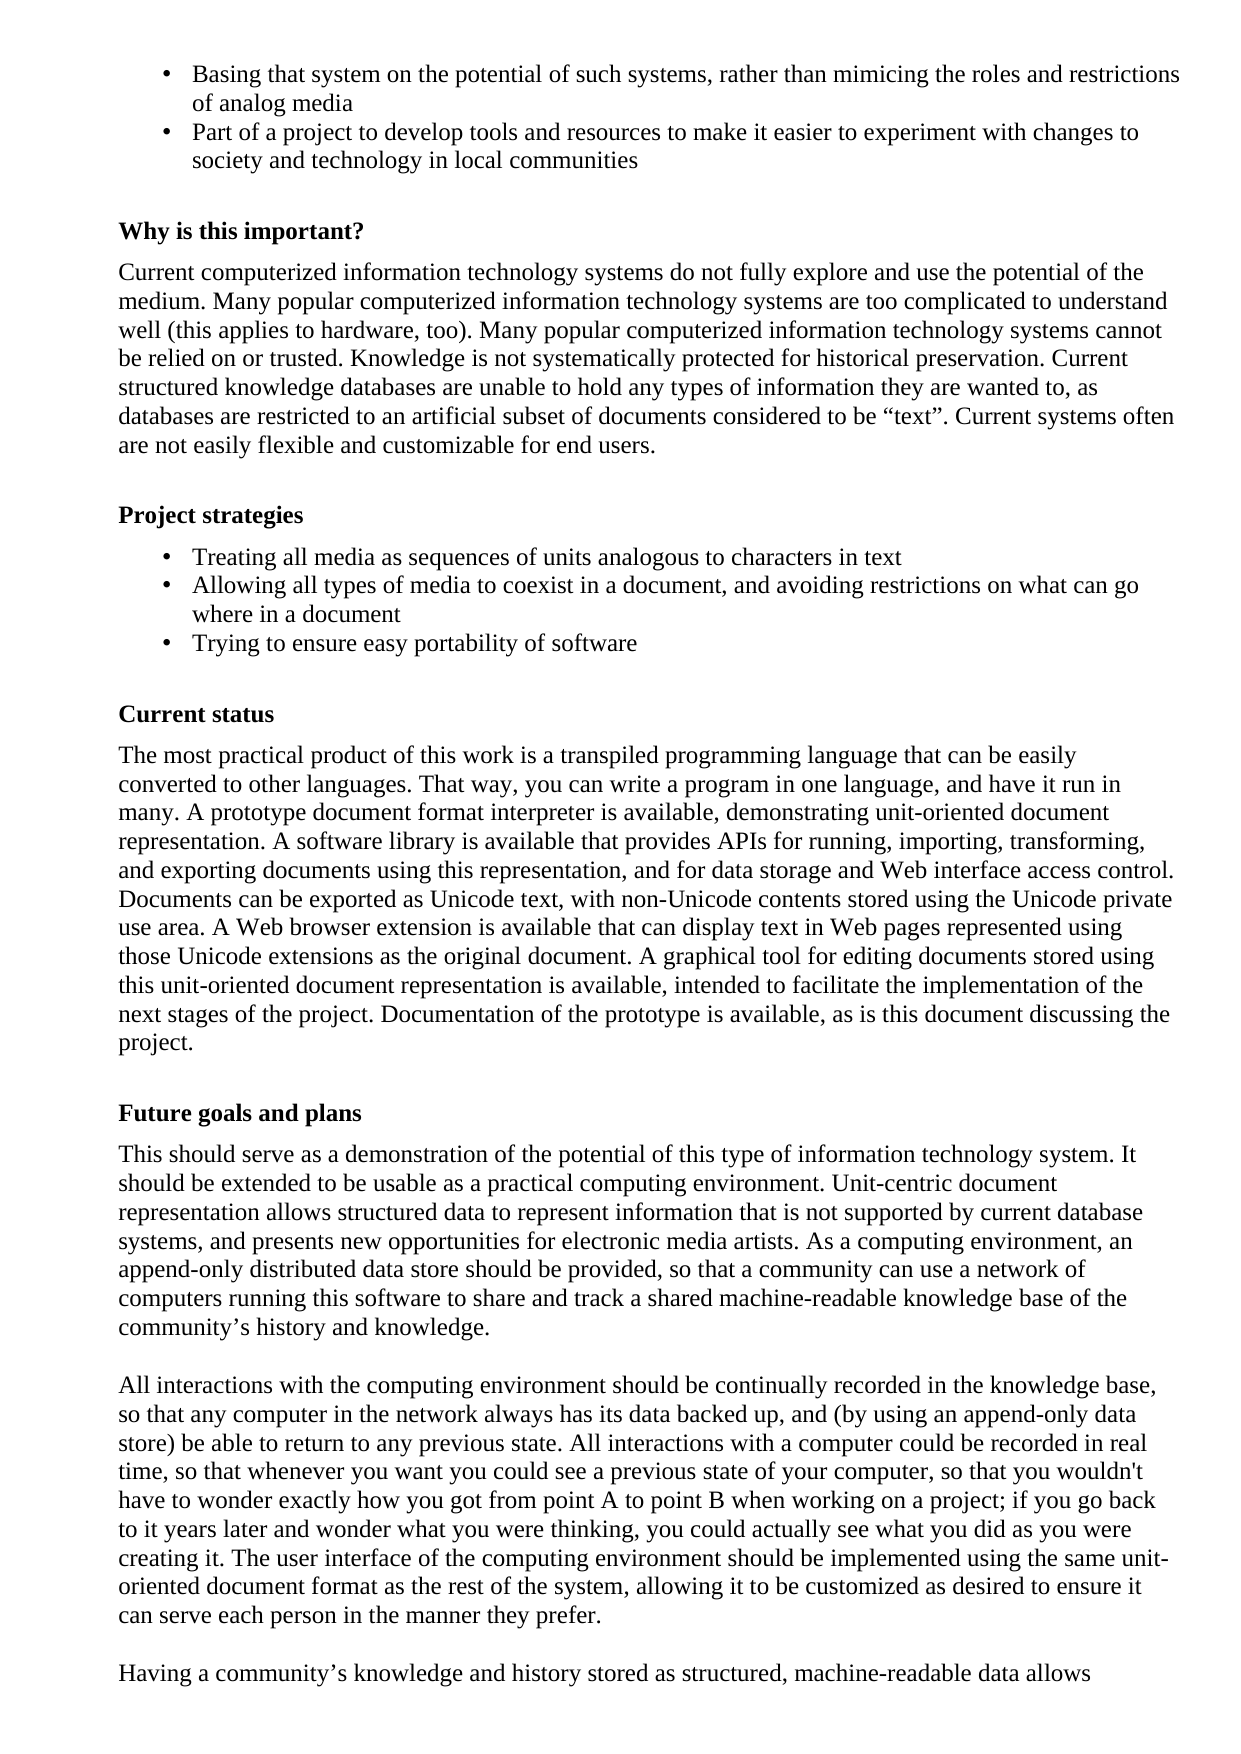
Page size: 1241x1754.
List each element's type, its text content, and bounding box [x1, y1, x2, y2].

text The most practical product of this work is a transpiled programming language that can be easily converted to other languages. That way, you can write a program in one language, and have it run in many. A prototype document format interpreter is available, demonstrating unit-oriented document representation. A software library is available that provides APIs for running, importing, transforming, and exporting documents using this representation, and for data storage and Web interface access control. Documents can be exported as Unicode text, with non-Unicode contents stored using the Unicode private use area. A Web browser extension is available that can display text in Web pages represented using those Unicode extensions as the original document. A graphical tool for editing documents stored using this unit-oriented document representation is available, intended to facilitate the implementation of the next stages of the project. Documentation of the prototype is available, as is this document discussing the project. [118, 740, 1181, 1056]
subtitle Future goals and plans [118, 1098, 1181, 1127]
text Current computerized information technology systems do not fully explore and use the potential of the medium. Many popular computerized information technology systems are too complicated to understand well (this applies to hardware, too). Many popular computerized information technology systems cannot be relied on or trusted. Knowledge is not systematically protected for historical preservation. Current structured knowledge databases are unable to hold any types of information they are wanted to, as databases are restricted to an artificial subset of documents considered to be “text”. Current systems often are not easily flexible and customizable for end users. [118, 257, 1181, 458]
list Allowing all types of media to coexist in a document, and avoiding restrictions on what can go where in a document [162, 571, 1181, 628]
list Basing that system on the potential of such systems, rather than mimicing the roles and restrictions of analog media [162, 59, 1181, 117]
text All interactions with the computing environment should be continually recorded in the knowledge base, so that any computer in the network always has its data backed up, and (by using an append-only data store) be able to return to any previous state. All interactions with a computer could be recorded in real time, so that whenever you want you could see a previous state of your computer, so that you wouldn't have to wonder exactly how you got from point A to point B when working on a project; if you go back to it years later and wonder what you were thinking, you could actually see what you did as you were creating it. The user interface of the computing environment should be implemented using the same unit-oriented document format as the rest of the system, allowing it to be customized as desired to ensure it can serve each person in the manner they prefer. [118, 1370, 1181, 1629]
subtitle Why is this important? [118, 216, 1181, 245]
list Trying to ensure easy portability of software [162, 628, 1181, 657]
subtitle Project strategies [118, 501, 1181, 529]
list Treating all media as sequences of units analogous to characters in text [162, 542, 1181, 571]
text Having a community’s knowledge and history stored as structured, machine-readable data allows [118, 1658, 1181, 1687]
subtitle Current status [118, 699, 1181, 727]
text This should serve as a demonstration of the potential of this type of information technology system. It should be extended to be usable as a practical computing environment. Unit-centric document representation allows structured data to represent information that is not supported by current database systems, and presents new opportunities for electronic media artists. As a computing environment, an append-only distributed data store should be provided, so that a community can use a network of computers running this software to share and track a shared machine-readable knowledge base of the community’s history and knowledge. [118, 1139, 1181, 1341]
list Part of a project to develop tools and resources to make it easier to experiment with changes to society and technology in local communities [162, 117, 1181, 174]
